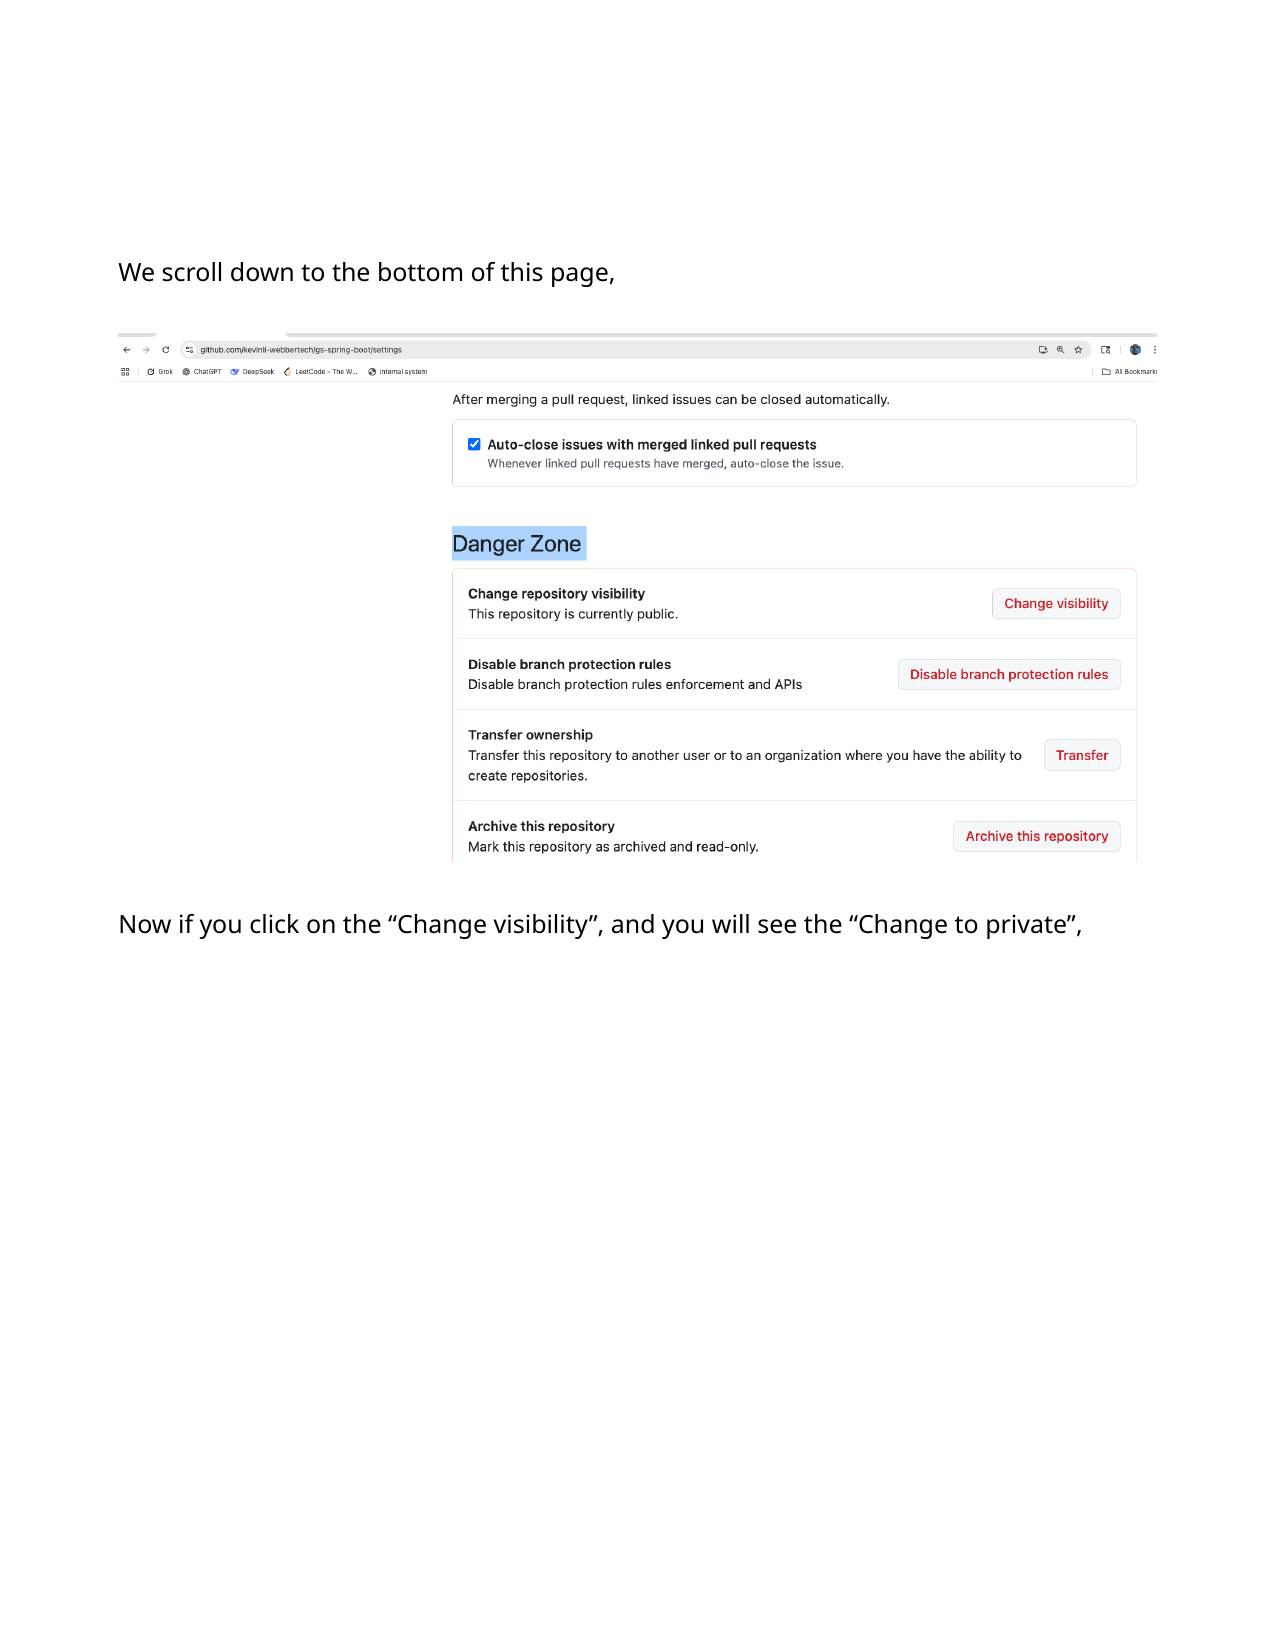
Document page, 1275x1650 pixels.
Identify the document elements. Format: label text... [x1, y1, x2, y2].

text We scroll down to the bottom of this page, [118, 254, 1157, 288]
text Now if you click on the “Change visibility”, and you will see the “Change to private”, [118, 907, 1157, 941]
picture [118, 333, 1157, 862]
